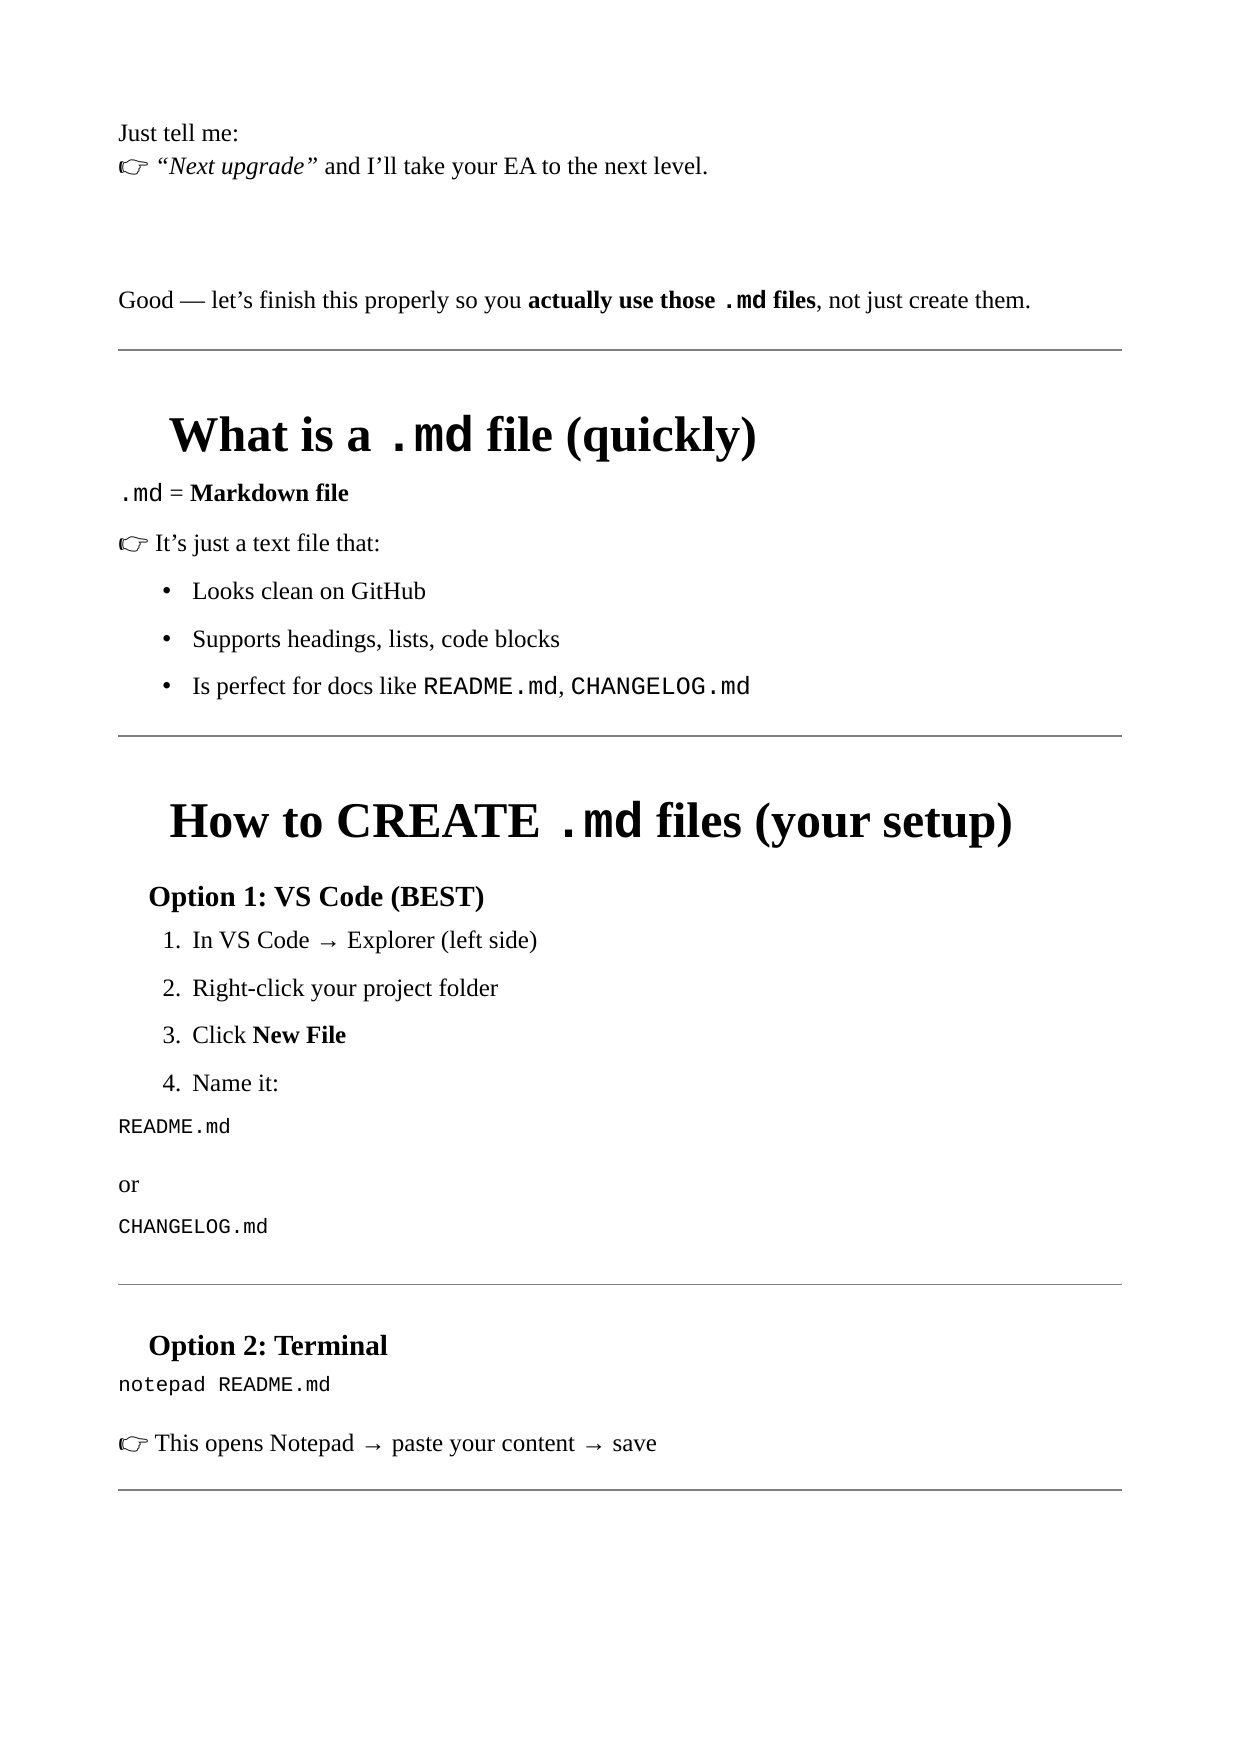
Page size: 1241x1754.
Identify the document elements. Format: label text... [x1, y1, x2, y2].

text Just tell me: 👉 “Next upgrade” and I’ll take your EA to the next level. [118, 118, 1122, 180]
text 👉 It’s just a text file that: [118, 528, 1122, 557]
list Supports headings, lists, code blocks [162, 624, 1122, 652]
list Looks clean on GitHub [162, 576, 1122, 605]
list Name it: [162, 1068, 1122, 1097]
list Is perfect for docs like README.md, CHANGELOG.md [162, 671, 1122, 702]
text CHANGELOG.md [118, 1216, 1122, 1240]
list Right-click your project folder [162, 973, 1122, 1002]
list Click New File [162, 1021, 1122, 1049]
text README.md [118, 1116, 1122, 1139]
text Good — let’s finish this properly so you actually use those .md files, not just create them. [118, 285, 1122, 316]
text .md = Markdown file [118, 478, 1122, 509]
text 👉 This opens Notepad → paste your content → save [118, 1428, 1122, 1456]
subtitle ✅ How to CREATE .md files (your setup) [118, 791, 1122, 852]
text notepad README.md [118, 1374, 1122, 1398]
subtitle 📘 What is a .md file (quickly) [118, 404, 1122, 466]
text or [118, 1169, 1122, 1198]
subtitle 🔹 Option 2: Terminal [118, 1328, 1122, 1362]
subtitle 🔹 Option 1: VS Code (BEST) [118, 879, 1122, 913]
list In VS Code → Explorer (left side) [162, 925, 1122, 954]
